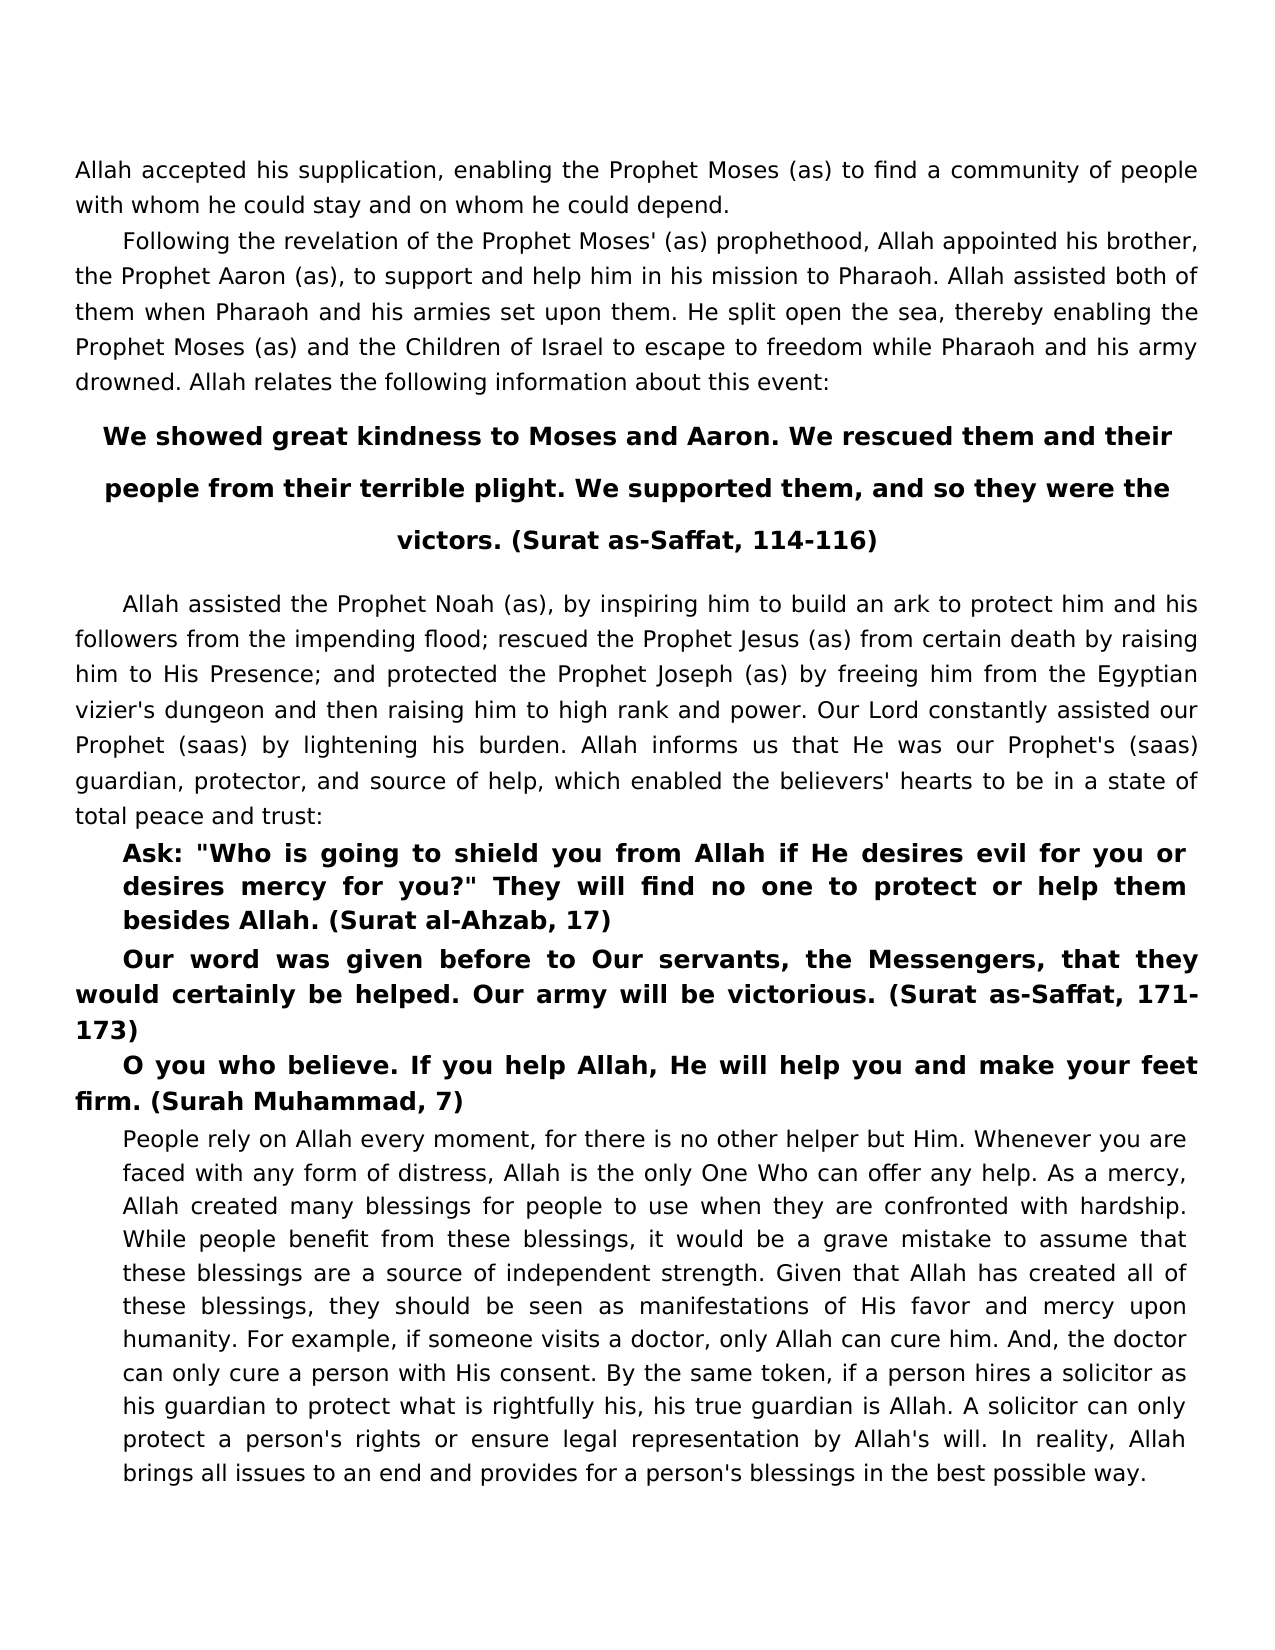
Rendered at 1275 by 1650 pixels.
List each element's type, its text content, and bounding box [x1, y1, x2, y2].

text Our word was given before to Our servants, the Messengers, that they would certainly be helped. Our army will be victorious. (Surat as-Saffat, 171-173) [75, 940, 1200, 1046]
text Allah assisted the Prophet Noah (as), by inspiring him to build an ark to protect him and his followers from the impending flood; rescued the Prophet Jesus (as) from certain death by raising him to His Presence; and protected the Prophet Joseph (as) by freeing him from the Egyptian vizier's dungeon and then raising him to high rank and power. Our Lord constantly assisted our Prophet (saas) by lightening his burden. Allah informs us that He was our Prophet's (saas) guardian, protector, and source of help, which enabled the believers' hearts to be in a state of total peace and trust: [75, 584, 1200, 832]
text People rely on Allah every moment, for there is no other helper but Him. Whenever you are faced with any form of distress, Allah is the only One Who can offer any help. As a mercy, Allah created many blessings for people to use when they are confronted with hardship. While people benefit from these blessings, it would be a grave mistake to assume that these blessings are a source of independent strength. Given that Allah has created all of these blessings, they should be seen as manifestations of His favor and mercy upon humanity. For example, if someone visits a doctor, only Allah can cure him. And, the doctor can only cure a person with His consent. By the same token, if a person hires a solicitor as his guardian to protect what is rightfully his, his true guardian is Allah. A solicitor can only protect a person's rights or ensure legal representation by Allah's will. In reality, Allah brings all issues to an end and provides for a person's blessings in the best possible way. [122, 1121, 1188, 1488]
text Ask: "Who is going to shield you from Allah if He desires evil for you or desires mercy for you?" They will find no one to protect or help them besides Allah. (Surat al-Ahzab, 17) [122, 836, 1188, 936]
text We showed great kindness to Moses and Aaron. We rescued them and their people from their terrible plight. We supported them, and so they were the victors. (Surat as-Saffat, 114-116) [75, 404, 1200, 560]
text O you who believe. If you help Allah, He will help you and make your feet firm. (Surah Muhammad, 7) [75, 1046, 1200, 1117]
text Following the revelation of the Prophet Moses' (as) prophethood, Allah appointed his brother, the Prophet Aaron (as), to support and help him in his mission to Pharaoh. Allah assisted both of them when Pharaoh and his armies set upon them. He split open the sea, thereby enabling the Prophet Moses (as) and the Children of Israel to escape to freedom while Pharaoh and his army drowned. Allah relates the following information about this event: [75, 221, 1200, 398]
text Allah accepted his supplication, enabling the Prophet Moses (as) to find a community of people with whom he could stay and on whom he could depend. [75, 150, 1200, 221]
